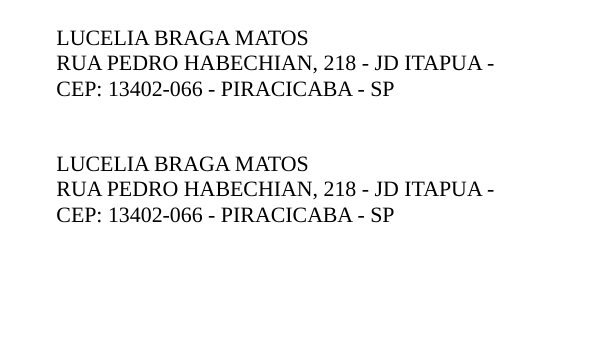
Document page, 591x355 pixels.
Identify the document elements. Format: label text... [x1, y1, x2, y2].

text LUCELIA BRAGA MATOS [56, 25, 528, 50]
text CEP: 13402-066 - PIRACICABA - SP [56, 202, 469, 227]
text RUA PEDRO HABECHIAN, 218 - JD ITAPUA - [56, 176, 528, 202]
text CEP: 13402-066 - PIRACICABA - SP [56, 76, 469, 101]
text LUCELIA BRAGA MATOS [56, 151, 487, 176]
text RUA PEDRO HABECHIAN, 218 - JD ITAPUA - [56, 50, 528, 76]
